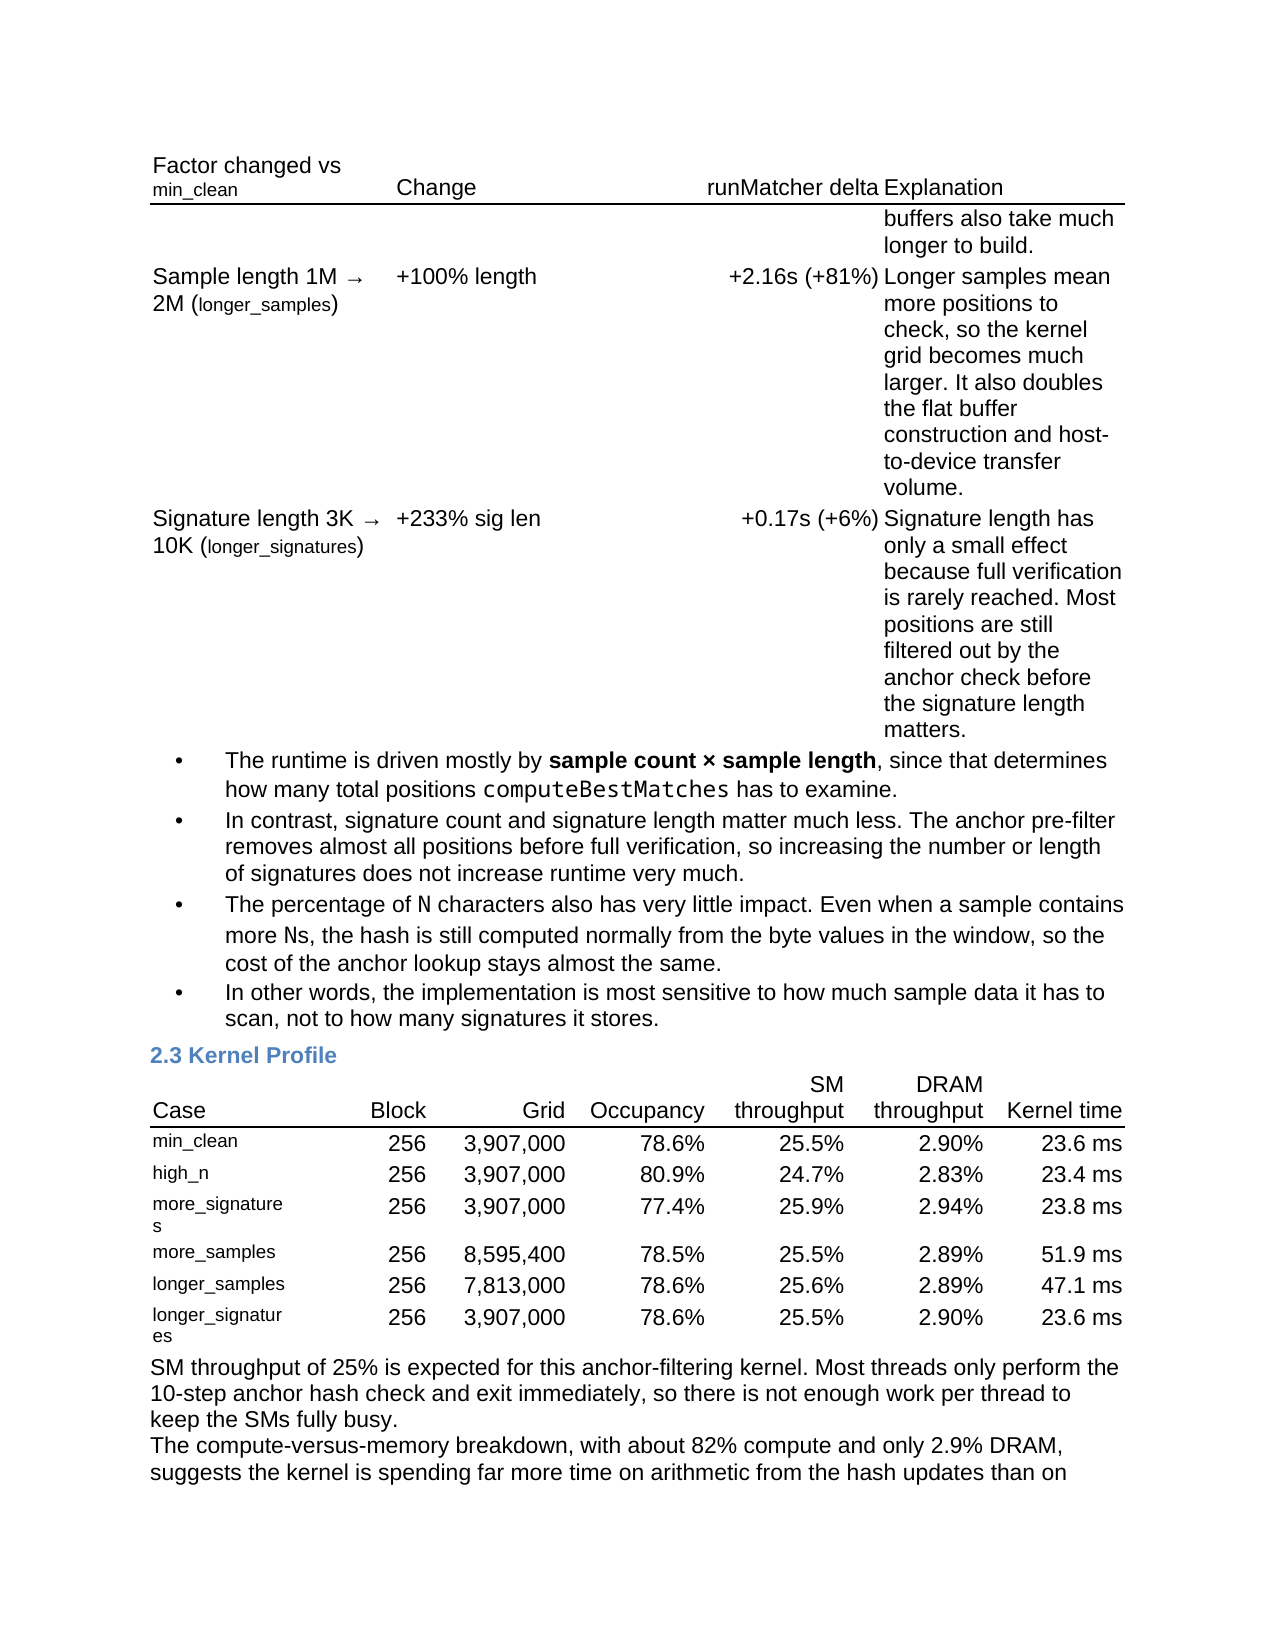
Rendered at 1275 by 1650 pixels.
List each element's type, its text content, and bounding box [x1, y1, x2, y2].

table_cell 78.6% [568, 1301, 707, 1349]
table_cell buffers also take much longer to build. [881, 205, 1125, 261]
table_cell 24.7% [707, 1159, 846, 1190]
table_cell 3,907,000 [429, 1128, 568, 1159]
table_header Occupancy [568, 1068, 707, 1126]
table_cell 78.6% [568, 1128, 707, 1159]
table_cell Signature length 3K → 10K (longer_signatures) [150, 503, 394, 745]
table_cell [638, 205, 881, 261]
table_cell [150, 205, 394, 261]
table_cell Sample length 1M → 2M (longer_samples) [150, 261, 394, 503]
table_cell +0.17s (+6%) [638, 503, 881, 745]
table_cell 7,813,000 [429, 1270, 568, 1301]
table_cell 256 [289, 1239, 428, 1270]
table_cell 256 [289, 1128, 428, 1159]
table_cell 25.6% [707, 1270, 846, 1301]
table_cell 2.89% [846, 1270, 986, 1301]
table_header Explanation [881, 150, 1125, 203]
table_cell 78.5% [568, 1239, 707, 1270]
table_header DRAM throughput [846, 1068, 986, 1126]
table_cell 256 [289, 1190, 428, 1238]
table_cell 25.5% [707, 1128, 846, 1159]
table_cell 3,907,000 [429, 1159, 568, 1190]
table_cell 2.90% [846, 1128, 986, 1159]
table_cell 2.94% [846, 1190, 986, 1238]
table_cell high_n [150, 1159, 289, 1190]
table_cell +2.16s (+81%) [638, 261, 881, 503]
table_cell 25.5% [707, 1301, 846, 1349]
table_header Factor changed vs min_clean [150, 150, 394, 203]
table_cell 8,595,400 [429, 1239, 568, 1270]
table_cell +100% length [394, 261, 637, 503]
table_cell 23.4 ms [986, 1159, 1125, 1190]
table_header Case [150, 1068, 289, 1126]
table_header Kernel time [986, 1068, 1125, 1126]
table_cell 25.9% [707, 1190, 846, 1238]
table_header SM throughput [707, 1068, 846, 1126]
table_cell 3,907,000 [429, 1301, 568, 1349]
table_header Block [289, 1068, 428, 1126]
table_cell [394, 205, 637, 261]
table_cell 256 [289, 1159, 428, 1190]
table_cell min_clean [150, 1128, 289, 1159]
text SM throughput of 25% is expected for this anchor-filtering kernel. Most threads only perform the 10-step anchor hash check and exit immediately, so there is not enough work per thread to keep the SMs fully busy. The compute-versus-memory breakdown, with about 82% compute and only 2.9% DRAM, suggests the kernel is spending far more time on arithmetic from the hash updates than on [150, 1353, 1125, 1485]
table_cell 256 [289, 1270, 428, 1301]
subtitle 2.3 Kernel Profile [150, 1042, 1125, 1068]
table_cell +233% sig len [394, 503, 637, 745]
table_cell 2.89% [846, 1239, 986, 1270]
table_cell 47.1 ms [986, 1270, 1125, 1301]
list In other words, the implementation is most sensitive to how much sample data it has to scan, not to how many signatures it stores. [175, 979, 1125, 1032]
table_cell 2.83% [846, 1159, 986, 1190]
table_cell 3,907,000 [429, 1190, 568, 1238]
table_cell 78.6% [568, 1270, 707, 1301]
table_cell 256 [289, 1301, 428, 1349]
table_cell 23.6 ms [986, 1301, 1125, 1349]
table_cell 23.6 ms [986, 1128, 1125, 1159]
table_cell Signature length has only a small effect because full verification is rarely reached. Most positions are still filtered out by the anchor check before the signature length matters. [881, 503, 1125, 745]
table_cell more_samples [150, 1239, 289, 1270]
table_cell 51.9 ms [986, 1239, 1125, 1270]
table_cell longer_samples [150, 1270, 289, 1301]
table_cell 77.4% [568, 1190, 707, 1238]
table_cell 2.90% [846, 1301, 986, 1349]
list In contrast, signature count and signature length matter much less. The anchor pre-filter removes almost all positions before full verification, so increasing the number or length of signatures does not increase runtime very much. [175, 807, 1125, 886]
table_cell Longer samples mean more positions to check, so the kernel grid becomes much larger. It also doubles the flat buffer construction and host-to-device transfer volume. [881, 261, 1125, 503]
table_cell 23.8 ms [986, 1190, 1125, 1238]
table_header runMatcher delta [638, 150, 881, 203]
table_header Change [394, 150, 637, 203]
table_header Grid [429, 1068, 568, 1126]
table_cell 80.9% [568, 1159, 707, 1190]
table_cell more_signatures [150, 1190, 289, 1238]
table_cell longer_signatures [150, 1301, 289, 1349]
table_cell 25.5% [707, 1239, 846, 1270]
list The runtime is driven mostly by sample count × sample length, since that determines how many total positions computeBestMatches has to examine. [175, 747, 1125, 805]
list The percentage of N characters also has very little impact. Even when a sample contains more Ns, the hash is still computed normally from the byte values in the window, so the cost of the anchor lookup stays almost the same. [175, 888, 1125, 977]
